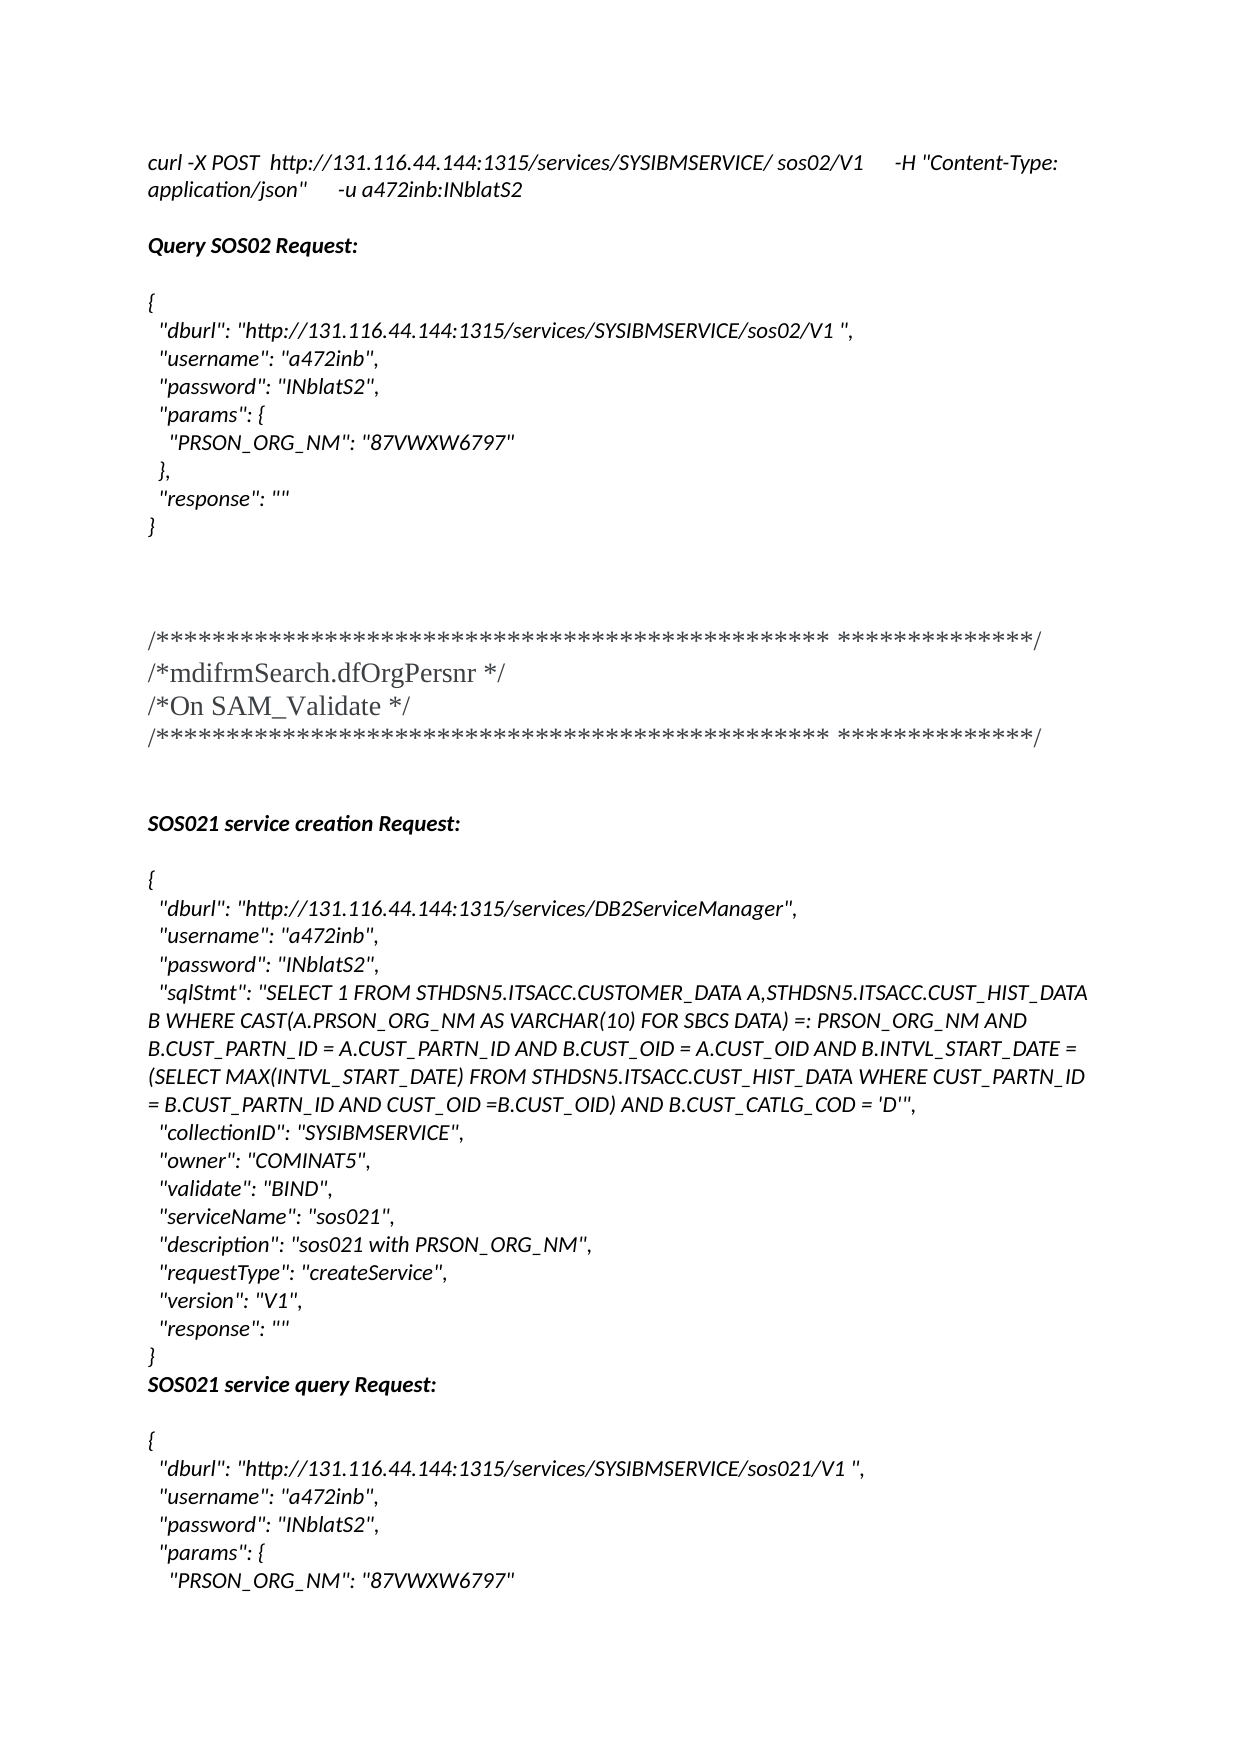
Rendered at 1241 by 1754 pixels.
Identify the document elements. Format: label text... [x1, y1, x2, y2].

text SOS021 service query Request: [148, 1370, 1093, 1398]
text "requestType": "createService", [148, 1258, 1093, 1286]
text /************************************************ **************/ [148, 624, 1093, 656]
text "dburl": "http://131.116.44.144:1315/services/DB2ServiceManager", [148, 894, 1093, 922]
text Query SOS02 Request: [148, 232, 1093, 260]
text /************************************************ **************/ [148, 721, 1093, 753]
text "validate": "BIND", [148, 1174, 1093, 1202]
text "collectionID": "SYSIBMSERVICE", [148, 1118, 1093, 1146]
text } [148, 1342, 1093, 1370]
text "PRSON_ORG_NM": "87VWXW6797" [148, 428, 1093, 456]
text "dburl": "http://131.116.44.144:1315/services/SYSIBMSERVICE/sos02/V1 ", [148, 316, 1093, 344]
text { [148, 866, 1093, 894]
text "params": { [148, 1538, 1093, 1566]
text } [148, 512, 1093, 540]
text { [148, 288, 1093, 316]
text "response": "" [148, 484, 1093, 512]
text "description": "sos021 with PRSON_ORG_NM", [148, 1230, 1093, 1258]
text }, [148, 456, 1093, 484]
text { [148, 1426, 1093, 1454]
text "owner": "COMINAT5", [148, 1146, 1093, 1174]
text "username": "a472inb", [148, 1482, 1093, 1510]
text "version": "V1", [148, 1286, 1093, 1314]
text /*mdifrmSearch.dfOrgPersnr */ [148, 656, 1093, 689]
text "PRSON_ORG_NM": "87VWXW6797" [148, 1566, 1093, 1594]
text SOS021 service creation Request: [148, 809, 1093, 838]
text "params": { [148, 400, 1093, 428]
text "password": "INblatS2", [148, 372, 1093, 400]
text "response": "" [148, 1314, 1093, 1342]
text "username": "a472inb", [148, 922, 1093, 950]
text curl -X POST http://131.116.44.144:1315/services/SYSIBMSERVICE/ sos02/V1 -H "Content-Type: application/json" -u a472inb:INblatS2 [148, 148, 1093, 204]
text "password": "INblatS2", [148, 1510, 1093, 1538]
text "password": "INblatS2", [148, 950, 1093, 978]
text /*On SAM_Validate */ [148, 689, 1093, 721]
text "dburl": "http://131.116.44.144:1315/services/SYSIBMSERVICE/sos021/V1 ", [148, 1454, 1093, 1482]
text "sqlStmt": "SELECT 1 FROM STHDSN5.ITSACC.CUSTOMER_DATA A,STHDSN5.ITSACC.CUST_HIST_DATA B WHERE CAST(A.PRSON_ORG_NM AS VARCHAR(10) FOR SBCS DATA) =: PRSON_ORG_NM AND B.CUST_PARTN_ID = A.CUST_PARTN_ID AND B.CUST_OID = A.CUST_OID AND B.INTVL_START_DATE = (SELECT MAX(INTVL_START_DATE) FROM STHDSN5.ITSACC.CUST_HIST_DATA WHERE CUST_PARTN_ID = B.CUST_PARTN_ID AND CUST_OID =B.CUST_OID) AND B.CUST_CATLG_COD = 'D'", [148, 978, 1093, 1118]
text "username": "a472inb", [148, 344, 1093, 372]
text "serviceName": "sos021", [148, 1202, 1093, 1230]
